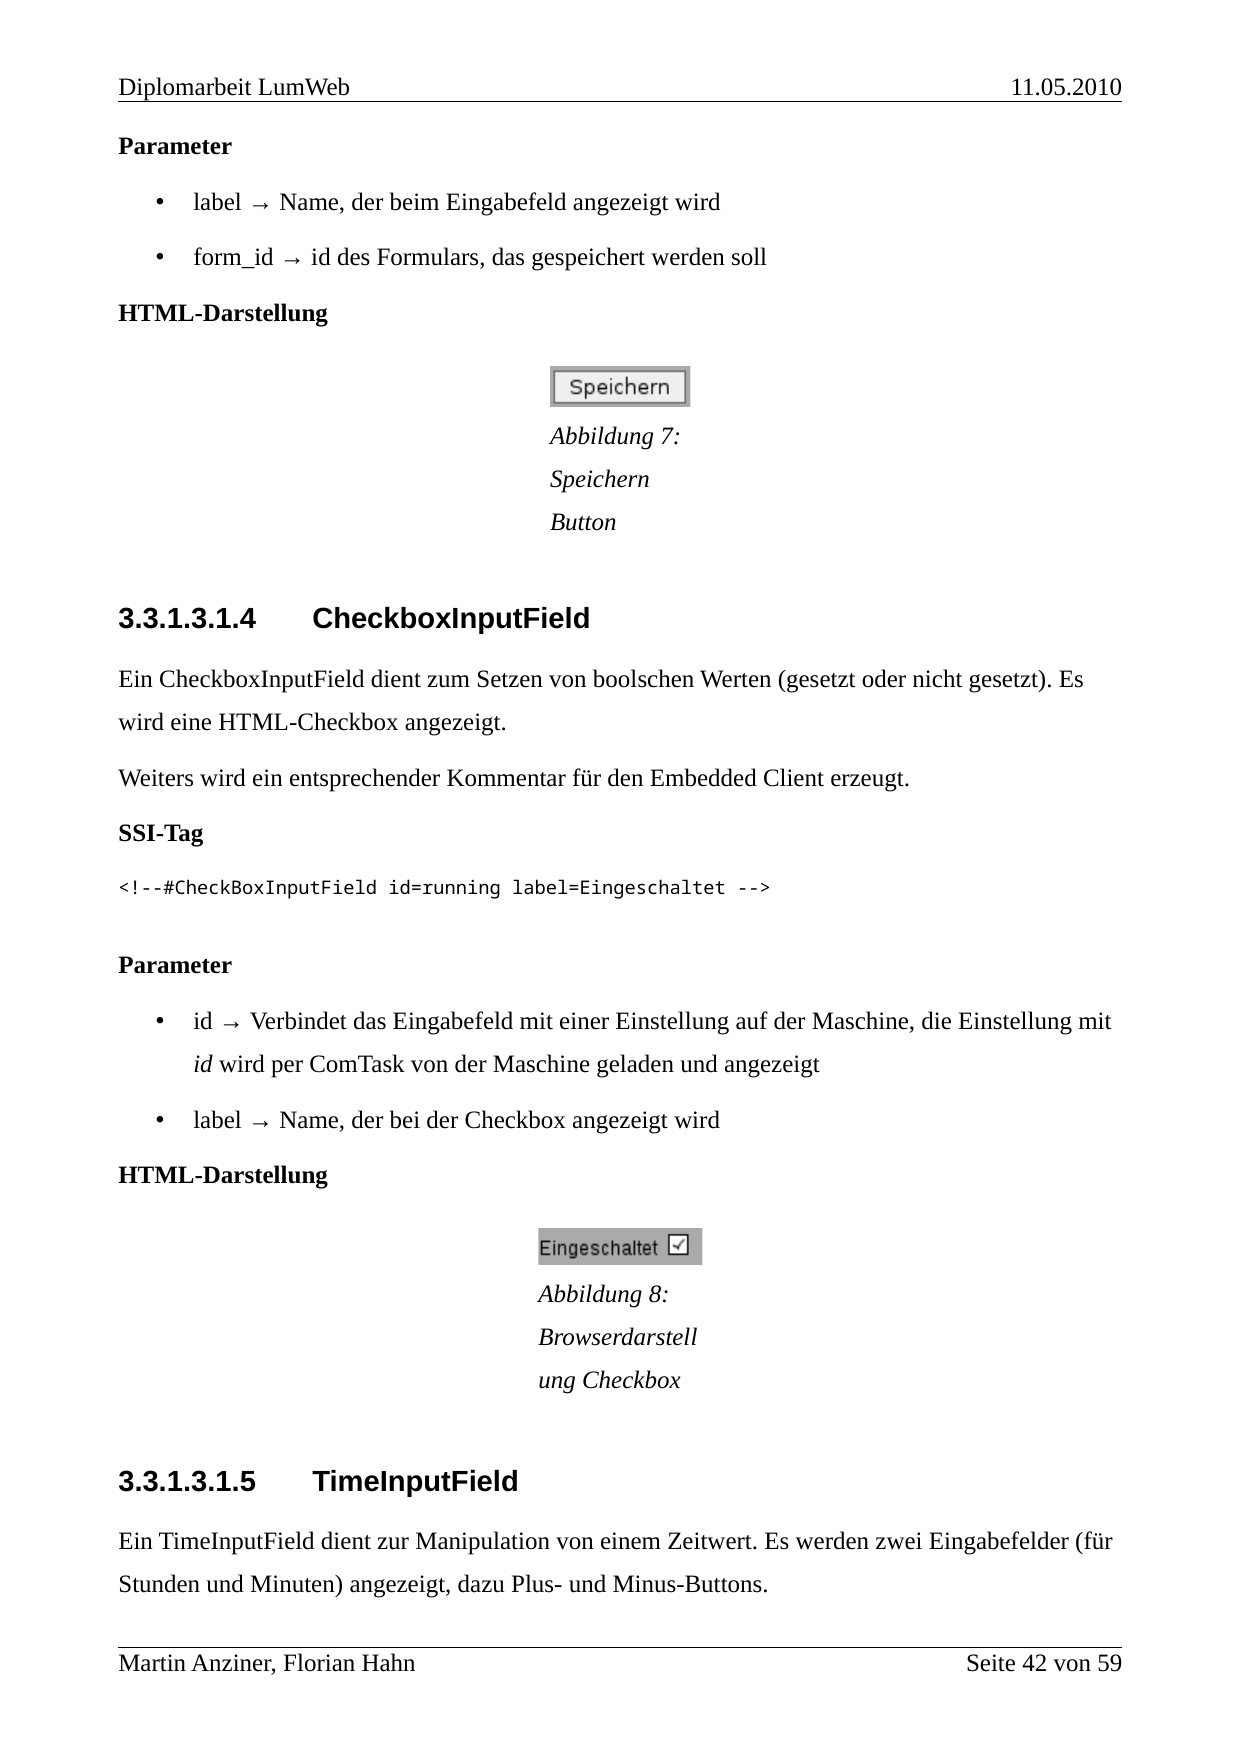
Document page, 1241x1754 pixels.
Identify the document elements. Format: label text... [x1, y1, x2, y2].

subtitle CheckboxInputField [118, 601, 1122, 635]
text Ein CheckboxInputField dient zum Setzen von boolschen Werten (gesetzt oder nicht gesetzt). Es wird eine HTML-Checkbox angezeigt. [118, 664, 1122, 736]
text Parameter [118, 950, 1122, 979]
text Abbildung 8: Browserdarstellung Checkbox [538, 1265, 702, 1394]
text SSI-Tag [118, 818, 1122, 847]
list form_id → id des Formulars, das gespeichert werden soll [156, 242, 1122, 271]
text Parameter [118, 131, 1122, 160]
text HTML-Darstellung [118, 1160, 1122, 1189]
text Weiters wird ein entsprechender Kommentar für den Embedded Client erzeugt. [118, 763, 1122, 791]
list label → Name, der beim Eingabefeld angezeigt wird [156, 187, 1122, 216]
picture [538, 1228, 703, 1265]
subtitle TimeInputField [118, 1463, 1122, 1497]
picture [550, 366, 691, 407]
text HTML-Darstellung [118, 298, 1122, 327]
text Abbildung 7: Speichern Button [550, 407, 690, 536]
list label → Name, der bei der Checkbox angezeigt wird [156, 1105, 1122, 1133]
text <!--#CheckBoxInputField id=running label=Eingeschaltet --> [118, 874, 1122, 899]
list id → Verbindet das Eingabefeld mit einer Einstellung auf der Maschine, die Einstellung mit id wird per ComTask von der Maschine geladen und angezeigt [156, 1006, 1122, 1078]
text Ein TimeInputField dient zur Manipulation von einem Zeitwert. Es werden zwei Eingabefelder (für Stunden und Minuten) angezeigt, dazu Plus- und Minus-Buttons. [118, 1526, 1122, 1598]
